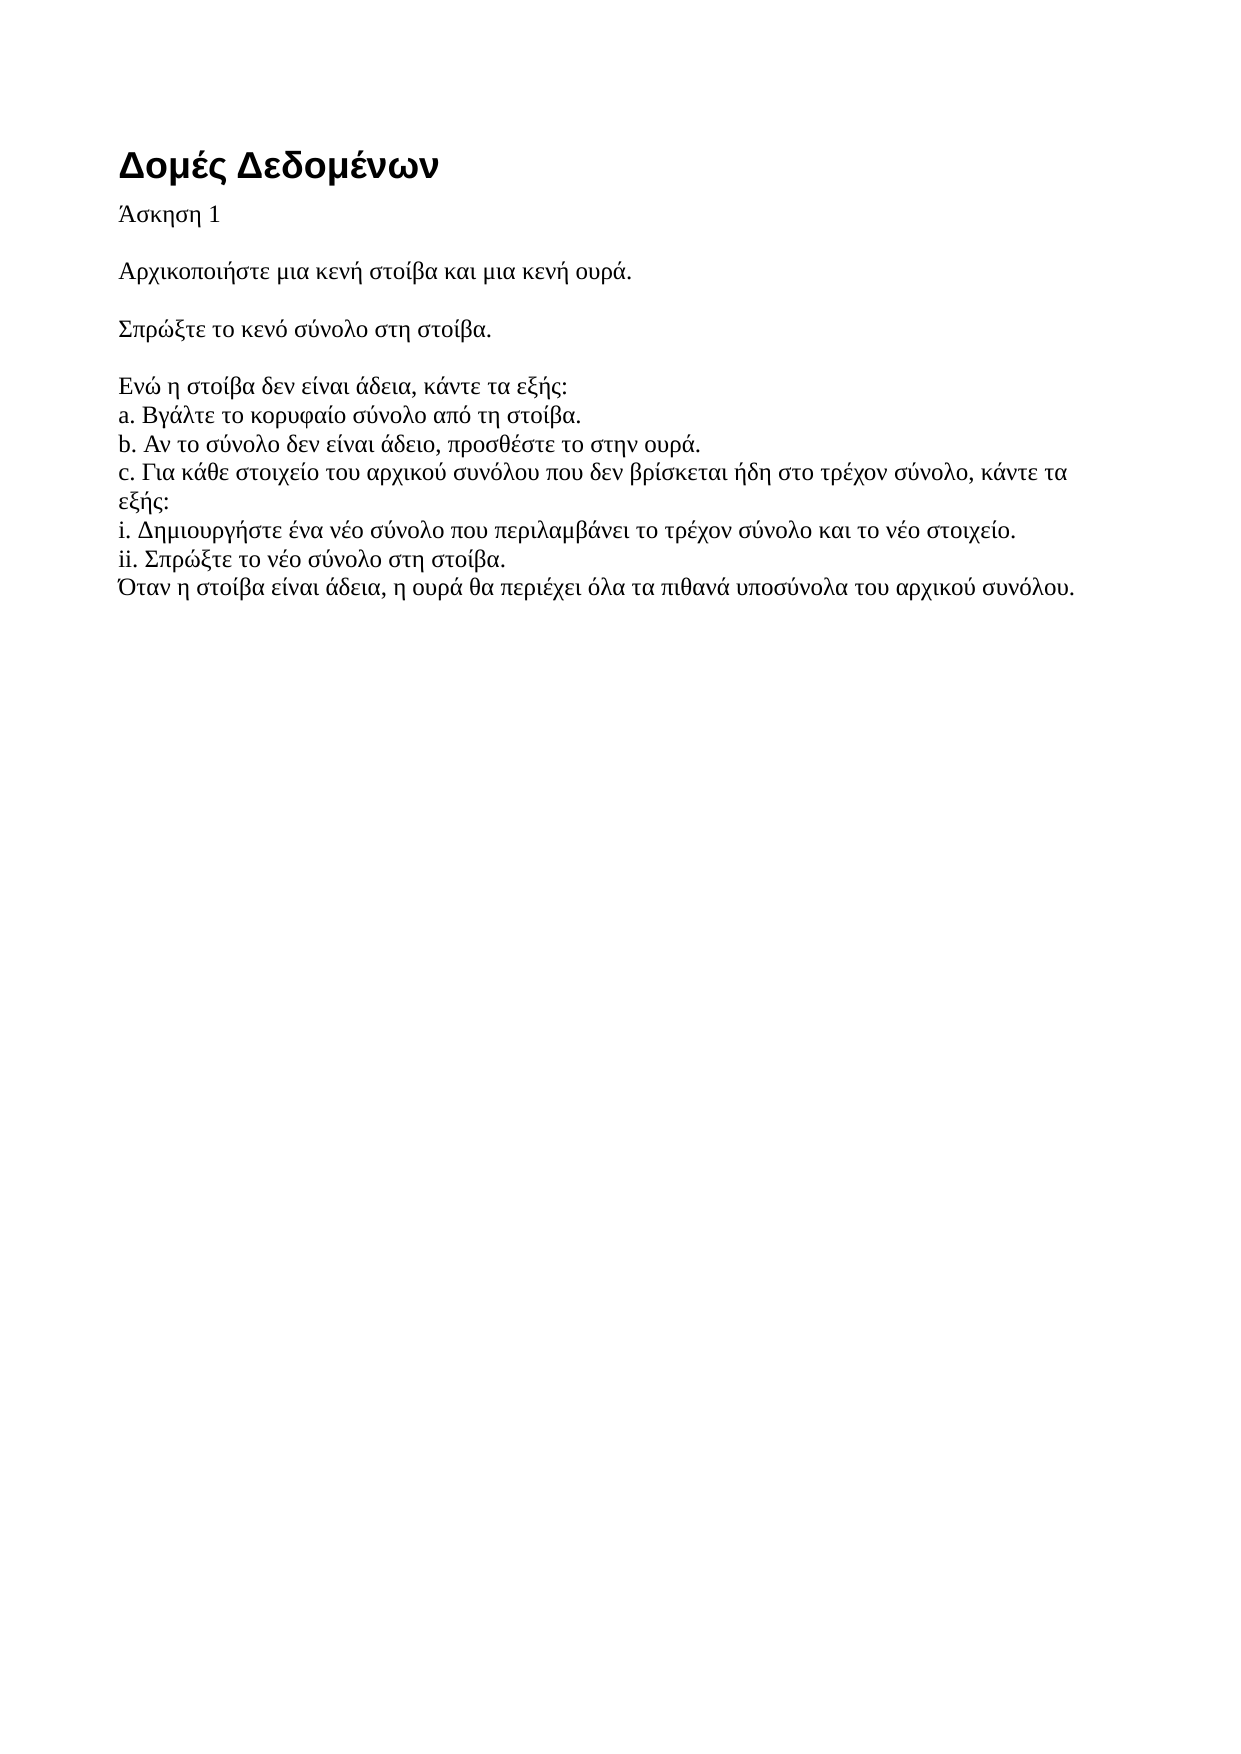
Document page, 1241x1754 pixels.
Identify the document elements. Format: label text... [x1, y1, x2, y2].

subtitle Δομές Δεδομένων [118, 143, 1122, 186]
text Ενώ η στοίβα δεν είναι άδεια, κάντε τα εξής: [118, 371, 1122, 400]
text i. Δημιουργήστε ένα νέο σύνολο που περιλαμβάνει το τρέχον σύνολο και το νέο στοιχείο. [118, 515, 1122, 544]
text c. Για κάθε στοιχείο του αρχικού συνόλου που δεν βρίσκεται ήδη στο τρέχον σύνολο, κάντε τα εξής: [118, 457, 1122, 515]
text Αρχικοποιήστε μια κενή στοίβα και μια κενή ουρά. [118, 256, 1122, 285]
text Άσκηση 1 [118, 199, 1122, 227]
text b. Αν το σύνολο δεν είναι άδειο, προσθέστε το στην ουρά. [118, 429, 1122, 457]
text Σπρώξτε το κενό σύνολο στη στοίβα. [118, 314, 1122, 342]
text Όταν η στοίβα είναι άδεια, η ουρά θα περιέχει όλα τα πιθανά υποσύνολα του αρχικού συνόλου. [118, 572, 1122, 601]
text ii. Σπρώξτε το νέο σύνολο στη στοίβα. [118, 544, 1122, 572]
text a. Βγάλτε το κορυφαίο σύνολο από τη στοίβα. [118, 400, 1122, 429]
